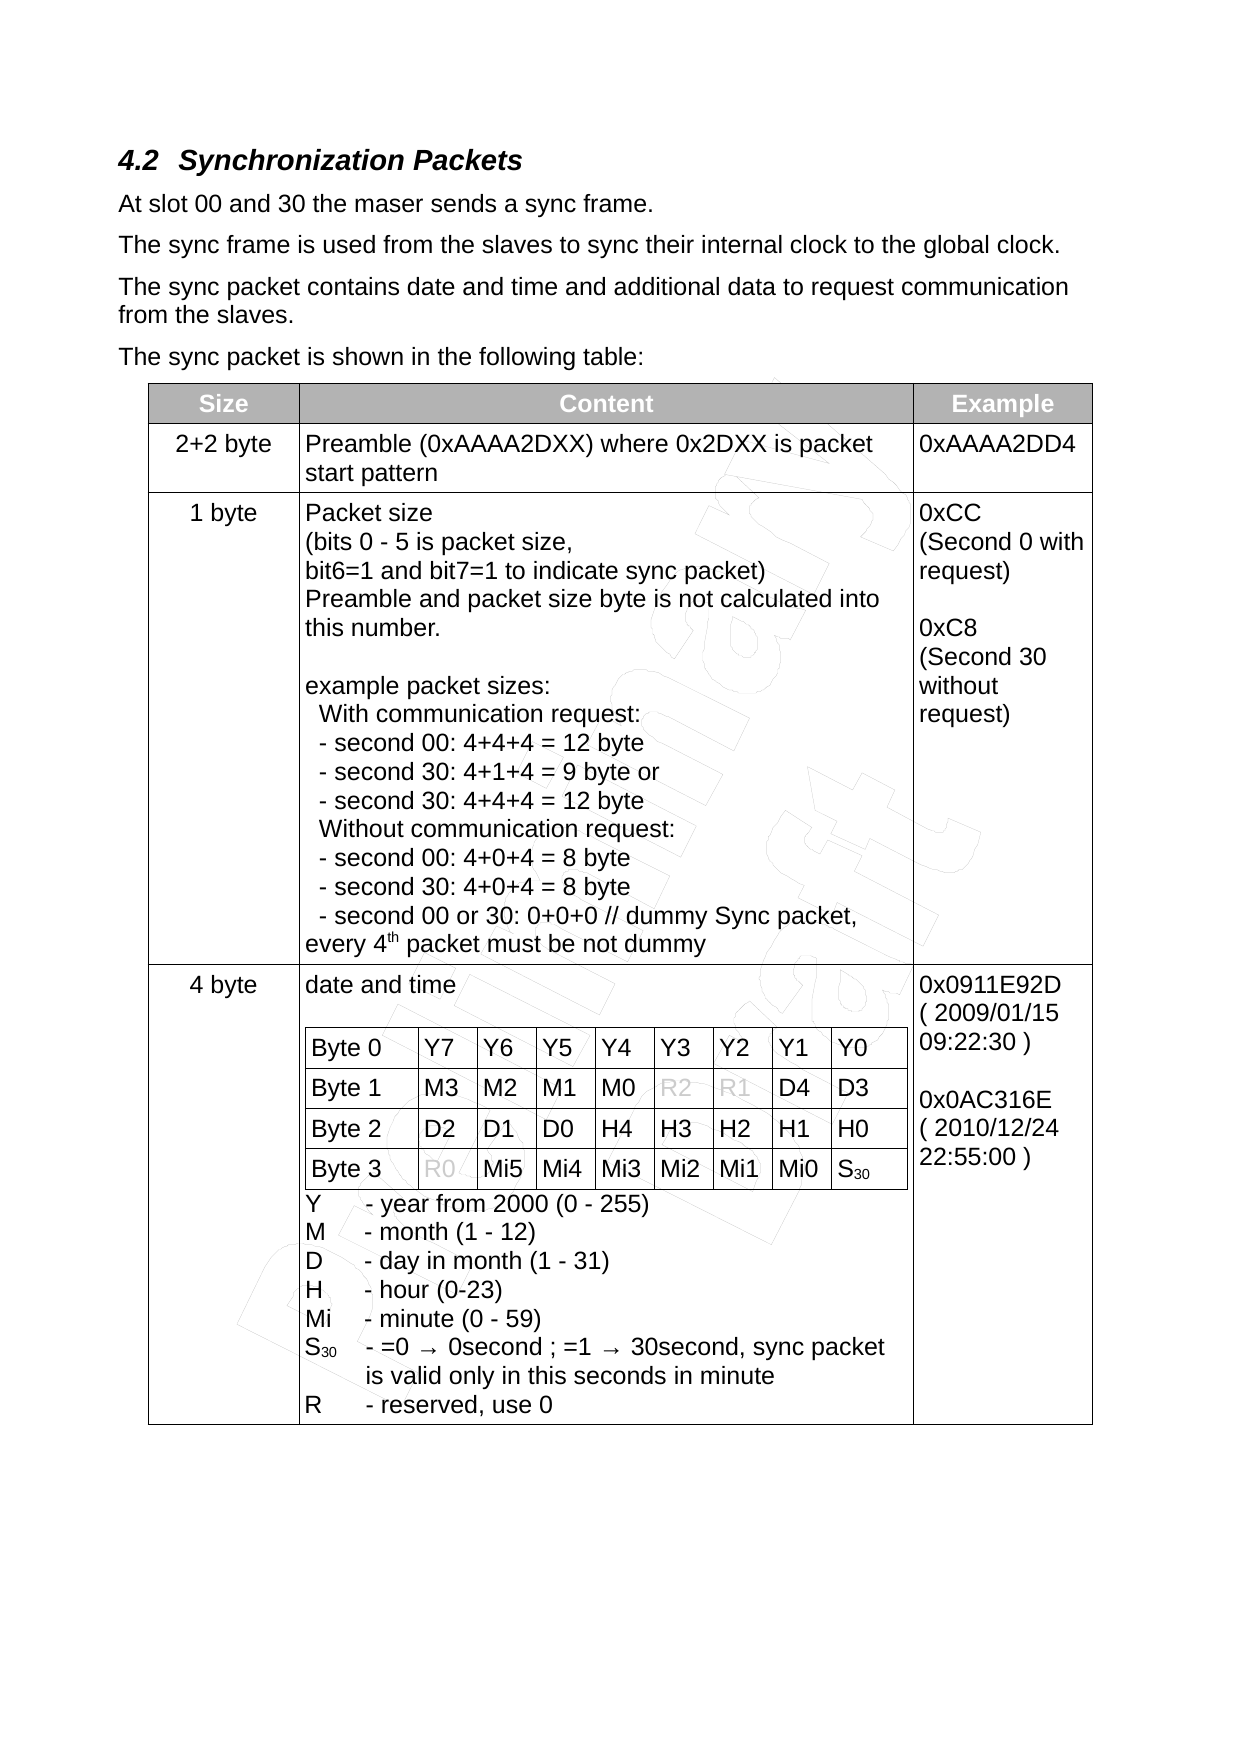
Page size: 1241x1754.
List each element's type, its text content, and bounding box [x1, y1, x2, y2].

table_cell H1 [773, 1109, 831, 1148]
text The sync frame is used from the slaves to sync their internal clock to the global clock. [118, 230, 1122, 259]
table_cell M1 [537, 1069, 595, 1108]
table_cell H0 [832, 1109, 907, 1148]
table_header Size [149, 384, 299, 423]
table_cell S30 [832, 1149, 907, 1188]
table_cell Mi4 [537, 1149, 595, 1188]
table_cell H4 [596, 1109, 654, 1148]
table_cell M3 [419, 1069, 477, 1108]
table_cell D2 [419, 1109, 477, 1148]
table_header Y3 [655, 1028, 713, 1067]
table_cell Mi0 [773, 1149, 831, 1188]
table_cell M0 [596, 1069, 654, 1108]
table_header Y1 [773, 1028, 831, 1067]
table_cell 0xCC (Second 0 with request) 0xC8 (Second 30 without request) [914, 493, 1092, 964]
table_header Byte 0 [306, 1028, 418, 1067]
table_header Y6 [478, 1028, 536, 1067]
table_header Example [914, 384, 1092, 423]
text The sync packet is shown in the following table: [118, 342, 1122, 370]
table_cell M2 [478, 1069, 536, 1108]
table_cell 4 byte [149, 965, 299, 1424]
table_cell Mi1 [714, 1149, 772, 1188]
table_cell Byte 2 [306, 1109, 418, 1148]
table_cell Packet size (bits 0 - 5 is packet size, bit6=1 and bit7=1 to indicate sync packet) Preamble and packet size byte is not calculated into this number. example packet sizes: With communication request: - second 00: 4+4+4 = 12 byte - second 30: 4+1+4 = 9 byte or - second 30: 4+4+4 = 12 byte Without communication request: - second 00: 4+0+4 = 8 byte - second 30: 4+0+4 = 8 byte - second 00 or 30: 0+0+0 // dummy Sync packet, every 4th packet must be not dummy [300, 493, 913, 964]
table_header Y4 [596, 1028, 654, 1067]
table_cell H3 [655, 1109, 713, 1148]
table_cell 1 byte [149, 493, 299, 964]
table_cell Byte 3 [306, 1149, 418, 1188]
table_cell Mi5 [478, 1149, 536, 1188]
table_cell R1 [714, 1069, 772, 1108]
table_cell date and time Y - year from 2000 (0 - 255) M - month (1 - 12) D - day in month (1 - 31) H - hour (0-23) Mi - minute (0 - 59) S30 - =0 → 0second ; =1 → 30second, sync packet is valid only in this seconds in minute R - reserved, use 0 [300, 965, 913, 1424]
table_cell R0 [419, 1149, 477, 1188]
table_cell D3 [832, 1069, 907, 1108]
subtitle Synchronization Packets [118, 143, 1122, 177]
table_header Y2 [714, 1028, 772, 1067]
text At slot 00 and 30 the maser sends a sync frame. [118, 189, 1122, 218]
table_cell D4 [773, 1069, 831, 1108]
table_header Content [300, 384, 913, 423]
text The sync packet contains date and time and additional data to request communication from the slaves. [118, 272, 1122, 329]
table_cell H2 [714, 1109, 772, 1148]
table_cell 0x0911E92D ( 2009/01/15 09:22:30 ) 0x0AC316E ( 2010/12/24 22:55:00 ) [914, 965, 1092, 1424]
table_cell D0 [537, 1109, 595, 1148]
table_cell 2+2 byte [149, 424, 299, 492]
table_cell Byte 1 [306, 1069, 418, 1108]
table_cell Mi3 [596, 1149, 654, 1188]
table_cell 0xAAAA2DD4 [914, 424, 1092, 492]
table_cell Preamble (0xAAAA2DXX) where 0x2DXX is packet start pattern [300, 424, 913, 492]
table_header Y7 [419, 1028, 477, 1067]
table_header Y5 [537, 1028, 595, 1067]
table_cell R2 [655, 1069, 713, 1108]
table_cell D1 [478, 1109, 536, 1148]
table_header Y0 [832, 1028, 907, 1067]
table_cell Mi2 [655, 1149, 713, 1188]
